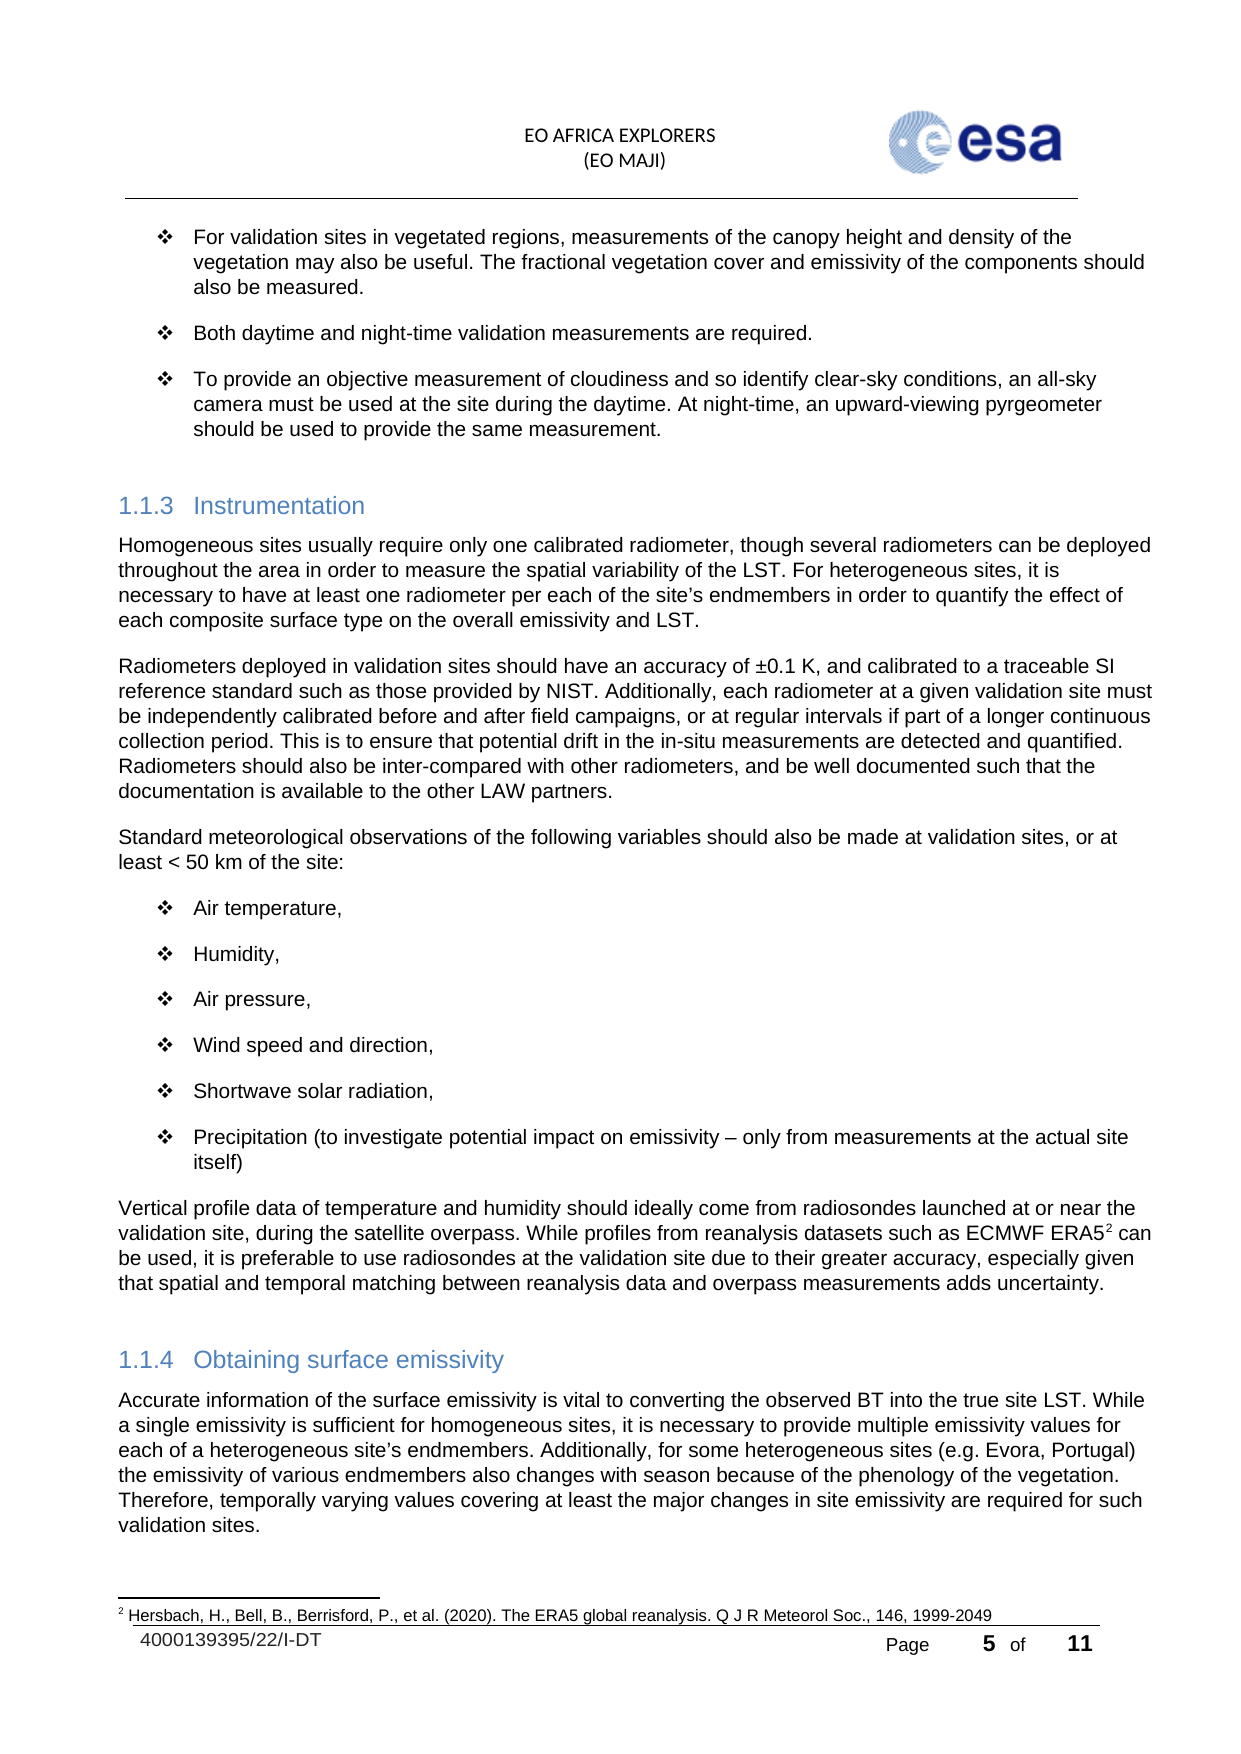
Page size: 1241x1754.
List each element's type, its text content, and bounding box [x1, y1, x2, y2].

list Precipitation (to investigate potential impact on emissivity – only from measurements at the actual site itself) [156, 1124, 1161, 1174]
text Standard meteorological observations of the following variables should also be made at validation sites, or at least < 50 km of the site: [118, 824, 1161, 874]
list Air pressure, [156, 986, 1161, 1011]
list Air temperature, [156, 895, 1161, 920]
picture [889, 106, 1062, 180]
text Homogeneous sites usually require only one calibrated radiometer, though several radiometers can be deployed throughout the area in order to measure the spatial variability of the LST. For heterogeneous sites, it is necessary to have at least one radiometer per each of the site’s endmembers in order to quantify the effect of each composite surface type on the overall emissivity and LST. [118, 532, 1161, 632]
text Vertical profile data of temperature and humidity should ideally come from radiosondes launched at or near the validation site, during the satellite overpass. While profiles from reanalysis datasets such as ECMWF ERA5 can be used, it is preferable to use radiosondes at the validation site due to their greater accuracy, especially given that spatial and temporal matching between reanalysis data and overpass measurements adds uncertainty. [118, 1195, 1161, 1295]
list To provide an objective measurement of cloudiness and so identify clear-sky conditions, an all-sky camera must be used at the site during the daytime. At night-time, an upward-viewing pyrgeometer should be used to provide the same measurement. [156, 366, 1161, 441]
subtitle Obtaining surface emissivity [118, 1345, 1161, 1374]
list Humidity, [156, 941, 1161, 966]
list Both daytime and night-time validation measurements are required. [156, 320, 1161, 345]
list For validation sites in vegetated regions, measurements of the canopy height and density of the vegetation may also be useful. The fractional vegetation cover and emissivity of the components should also be measured. [156, 224, 1161, 299]
subtitle Instrumentation [118, 491, 1161, 520]
list Shortwave solar radiation, [156, 1078, 1161, 1103]
text Hersbach, H., Bell, B., Berrisford, P., et al. (2020). The ERA5 global reanalysis. Q J R Meteorol Soc., 146, 1999-2049 [118, 1604, 1161, 1625]
text Radiometers deployed in validation sites should have an accuracy of ±0.1 K, and calibrated to a traceable SI reference standard such as those provided by NIST. Additionally, each radiometer at a given validation site must be independently calibrated before and after field campaigns, or at regular intervals if part of a longer continuous collection period. This is to ensure that potential drift in the in-situ measurements are detected and quantified. Radiometers should also be inter-compared with other radiometers, and be well documented such that the documentation is available to the other LAW partners. [118, 653, 1161, 803]
text Accurate information of the surface emissivity is vital to converting the observed BT into the true site LST. While a single emissivity is sufficient for homogeneous sites, it is necessary to provide multiple emissivity values for each of a heterogeneous site’s endmembers. Additionally, for some heterogeneous sites (e.g. Evora, Portugal) the emissivity of various endmembers also changes with season because of the phenology of the vegetation. Therefore, temporally varying values covering at least the major changes in site emissivity are required for such validation sites. [118, 1386, 1161, 1536]
list Wind speed and direction, [156, 1032, 1161, 1057]
